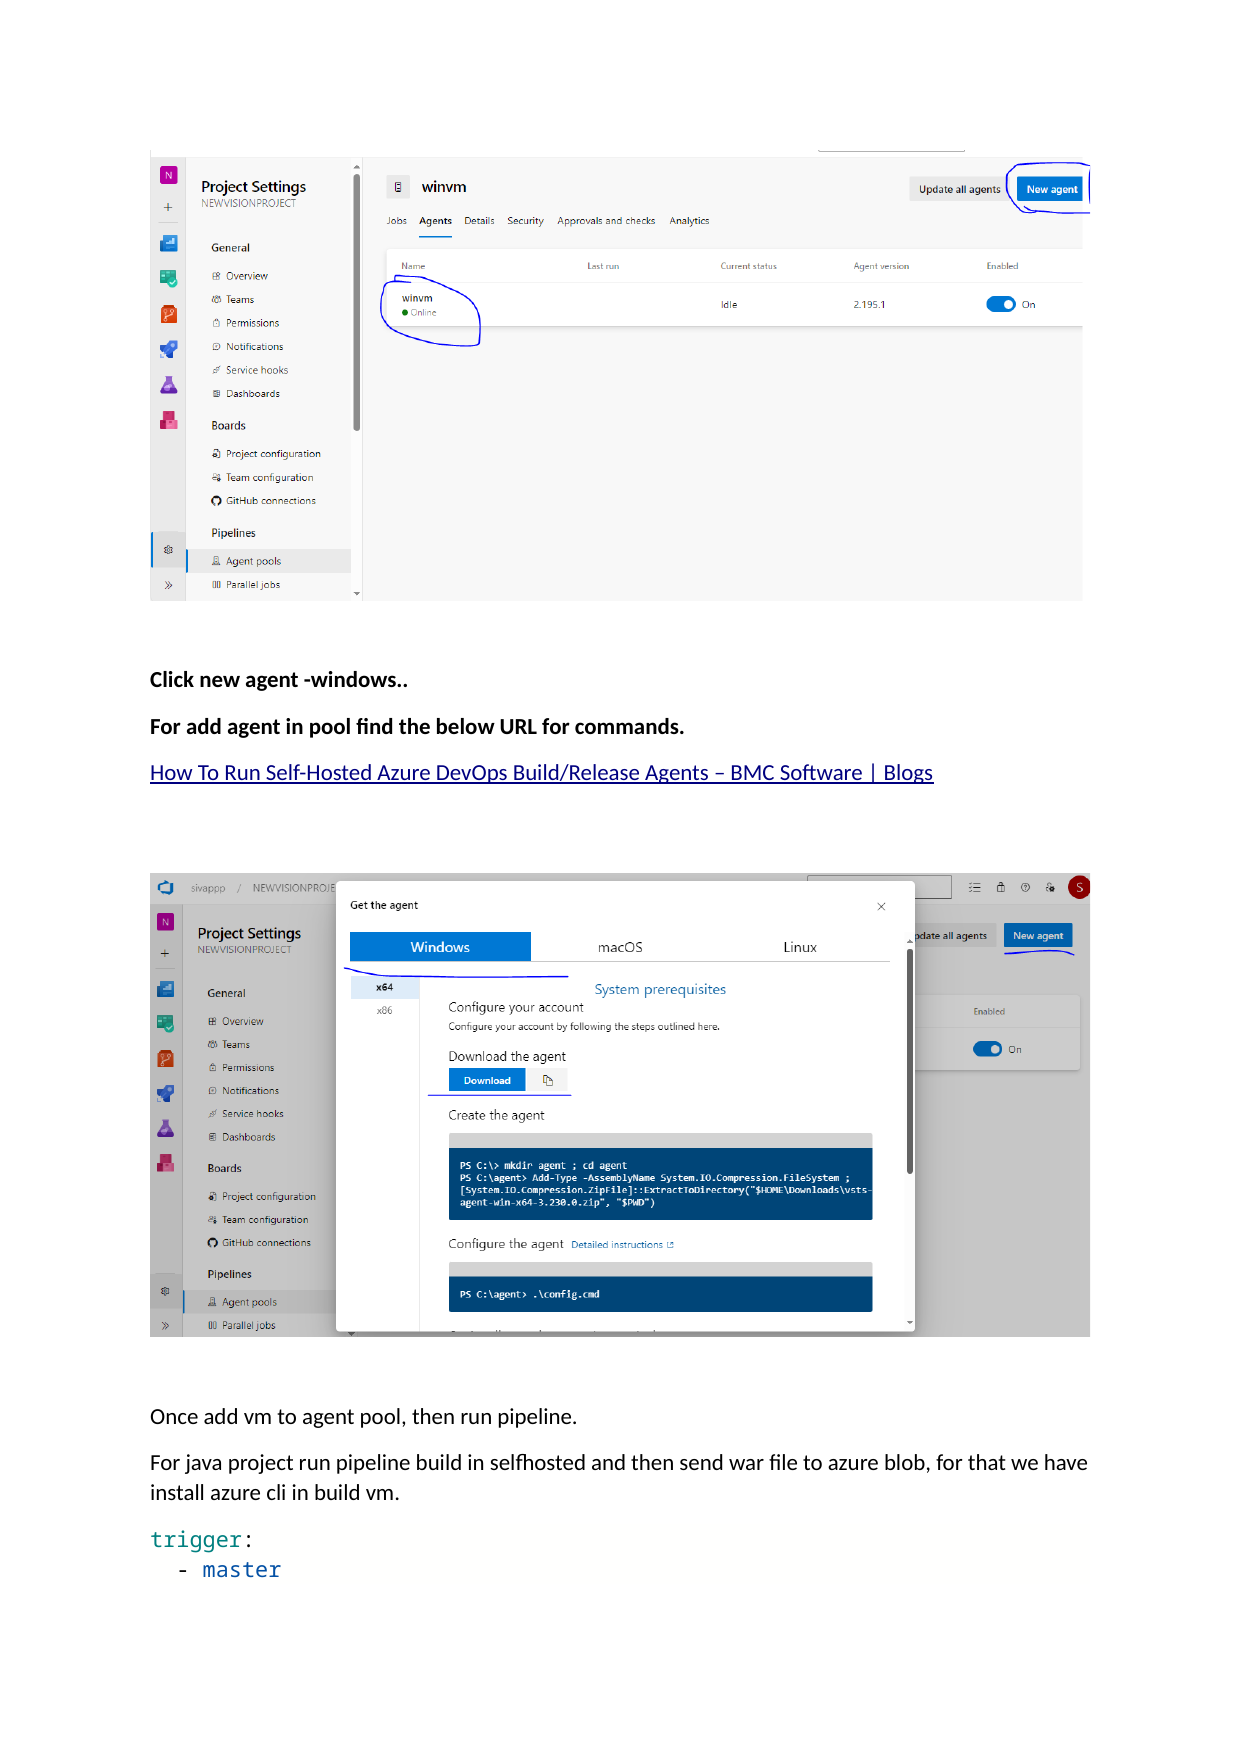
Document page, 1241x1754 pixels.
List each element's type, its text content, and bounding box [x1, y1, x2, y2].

text - master [150, 1554, 1090, 1584]
text For java project run pipeline build in selfhosted and then send war file to azure blob, for that we have install azure cli in build vm. [150, 1448, 1090, 1506]
text How To Run Self-Hosted Azure DevOps Build/Release Agents – BMC Software | Blogs [150, 758, 1090, 786]
text For add agent in pool find the below URL for commands. [150, 712, 1090, 740]
text trigger: [150, 1524, 1090, 1554]
text Click new agent -windows.. [150, 665, 1090, 693]
text Once add vm to agent pool, then run pipeline. [150, 1402, 1090, 1430]
